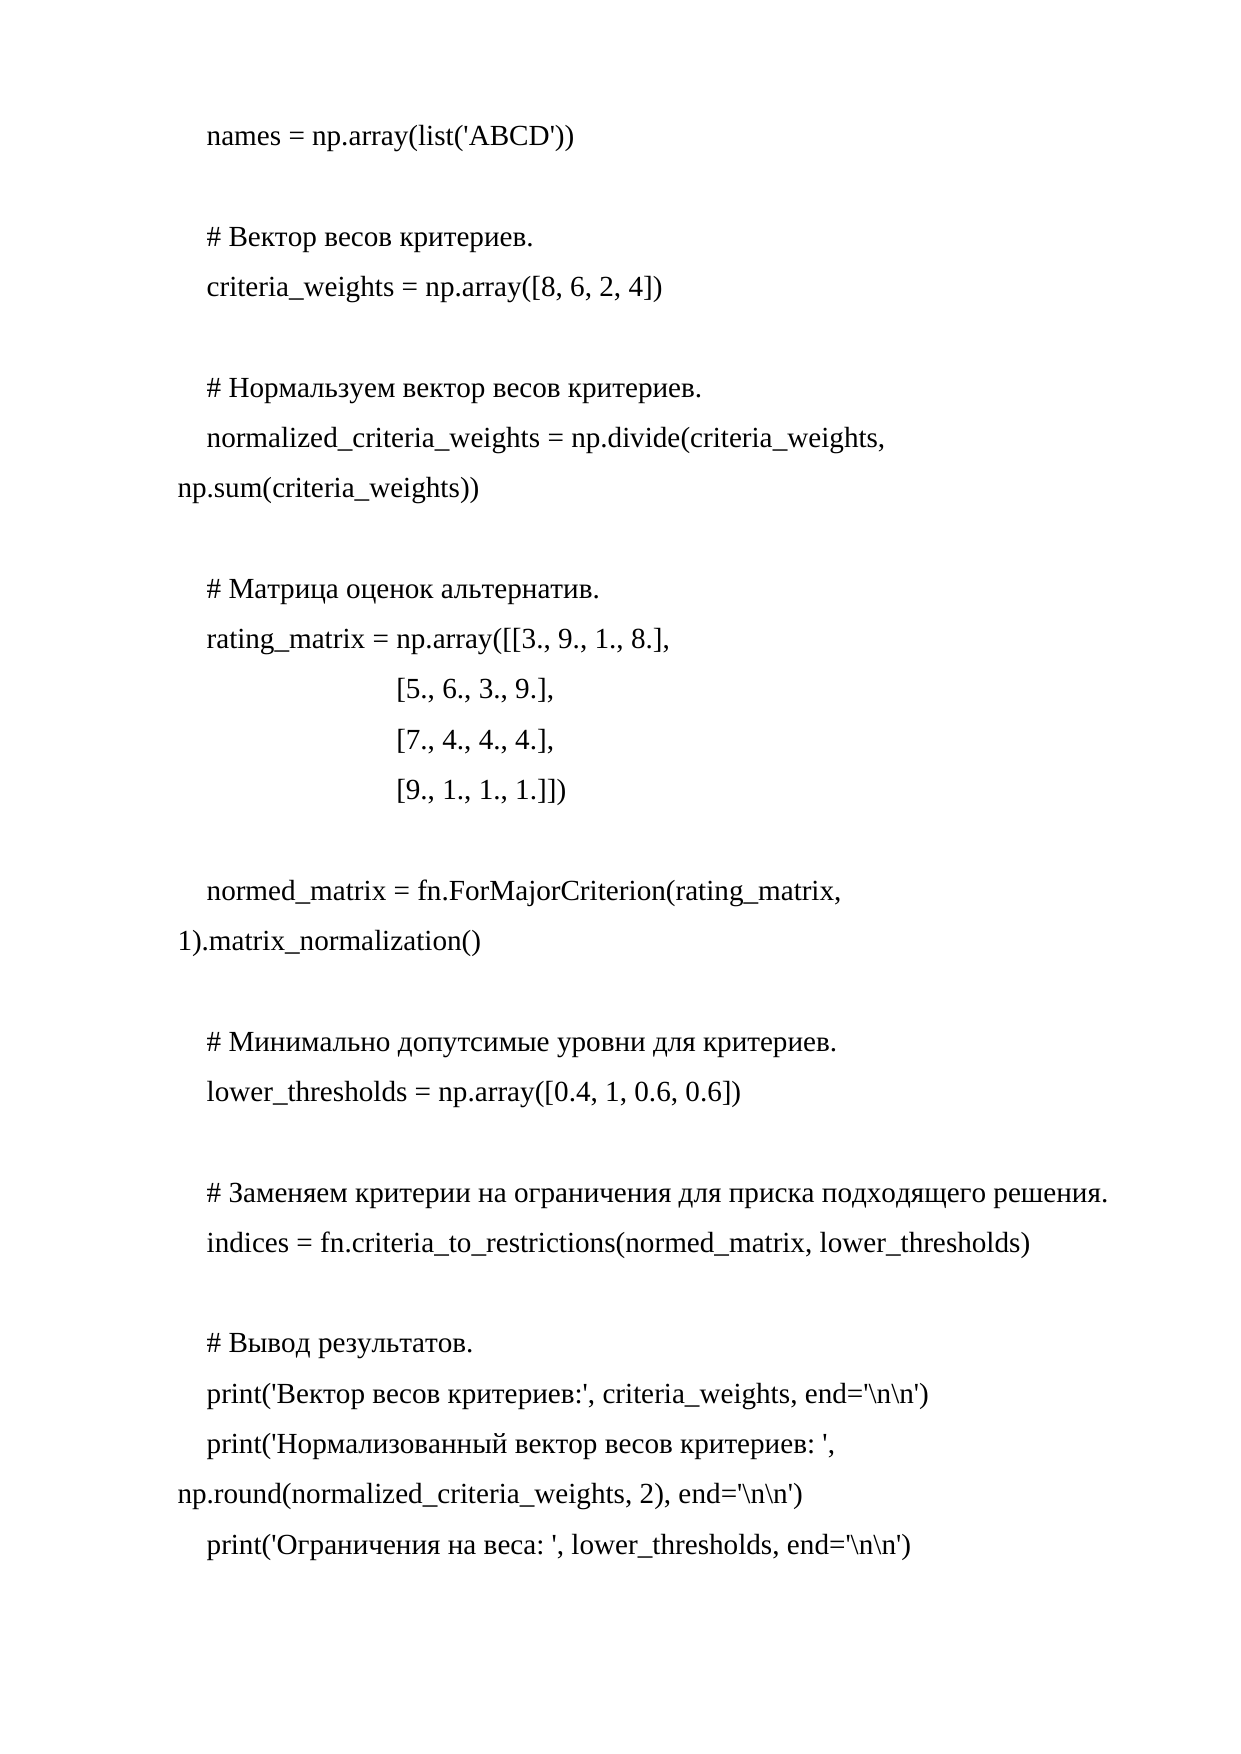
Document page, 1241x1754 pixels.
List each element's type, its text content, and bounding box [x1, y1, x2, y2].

text print('Вектор весов критериев:', criteria_weights, end='\n\n') [177, 1376, 1152, 1409]
text names = np.array(list('ABCD')) [177, 118, 1152, 152]
text # Матрица оценок альтернатив. [177, 571, 1152, 604]
text [5., 6., 3., 9.], [177, 672, 1152, 705]
text [7., 4., 4., 4.], [177, 722, 1152, 755]
text normalized_criteria_weights = np.divide(criteria_weights, np.sum(criteria_weights)) [177, 420, 1152, 504]
text print('Ограничения на веса: ', lower_thresholds, end='\n\n') [177, 1527, 1152, 1560]
text [9., 1., 1., 1.]]) [177, 772, 1152, 806]
text # Вектор весов критериев. [177, 219, 1152, 252]
text normed_matrix = fn.ForMajorCriterion(rating_matrix, 1).matrix_normalization() [177, 873, 1152, 957]
text # Нормальзуем вектор весов критериев. [177, 370, 1152, 403]
text # Минимально допутсимые уровни для критериев. [177, 1024, 1152, 1057]
text rating_matrix = np.array([[3., 9., 1., 8.], [177, 621, 1152, 655]
text lower_thresholds = np.array([0.4, 1, 0.6, 0.6]) [177, 1074, 1152, 1108]
text # Заменяем критерии на ограничения для приска подходящего решения. [177, 1175, 1152, 1208]
text criteria_weights = np.array([8, 6, 2, 4]) [177, 269, 1152, 303]
text print('Нормализованный вектор весов критериев: ', np.round(normalized_criteria_weights, 2), end='\n\n') [177, 1426, 1152, 1510]
text # Вывод результатов. [177, 1326, 1152, 1359]
text indices = fn.criteria_to_restrictions(normed_matrix, lower_thresholds) [177, 1225, 1152, 1258]
